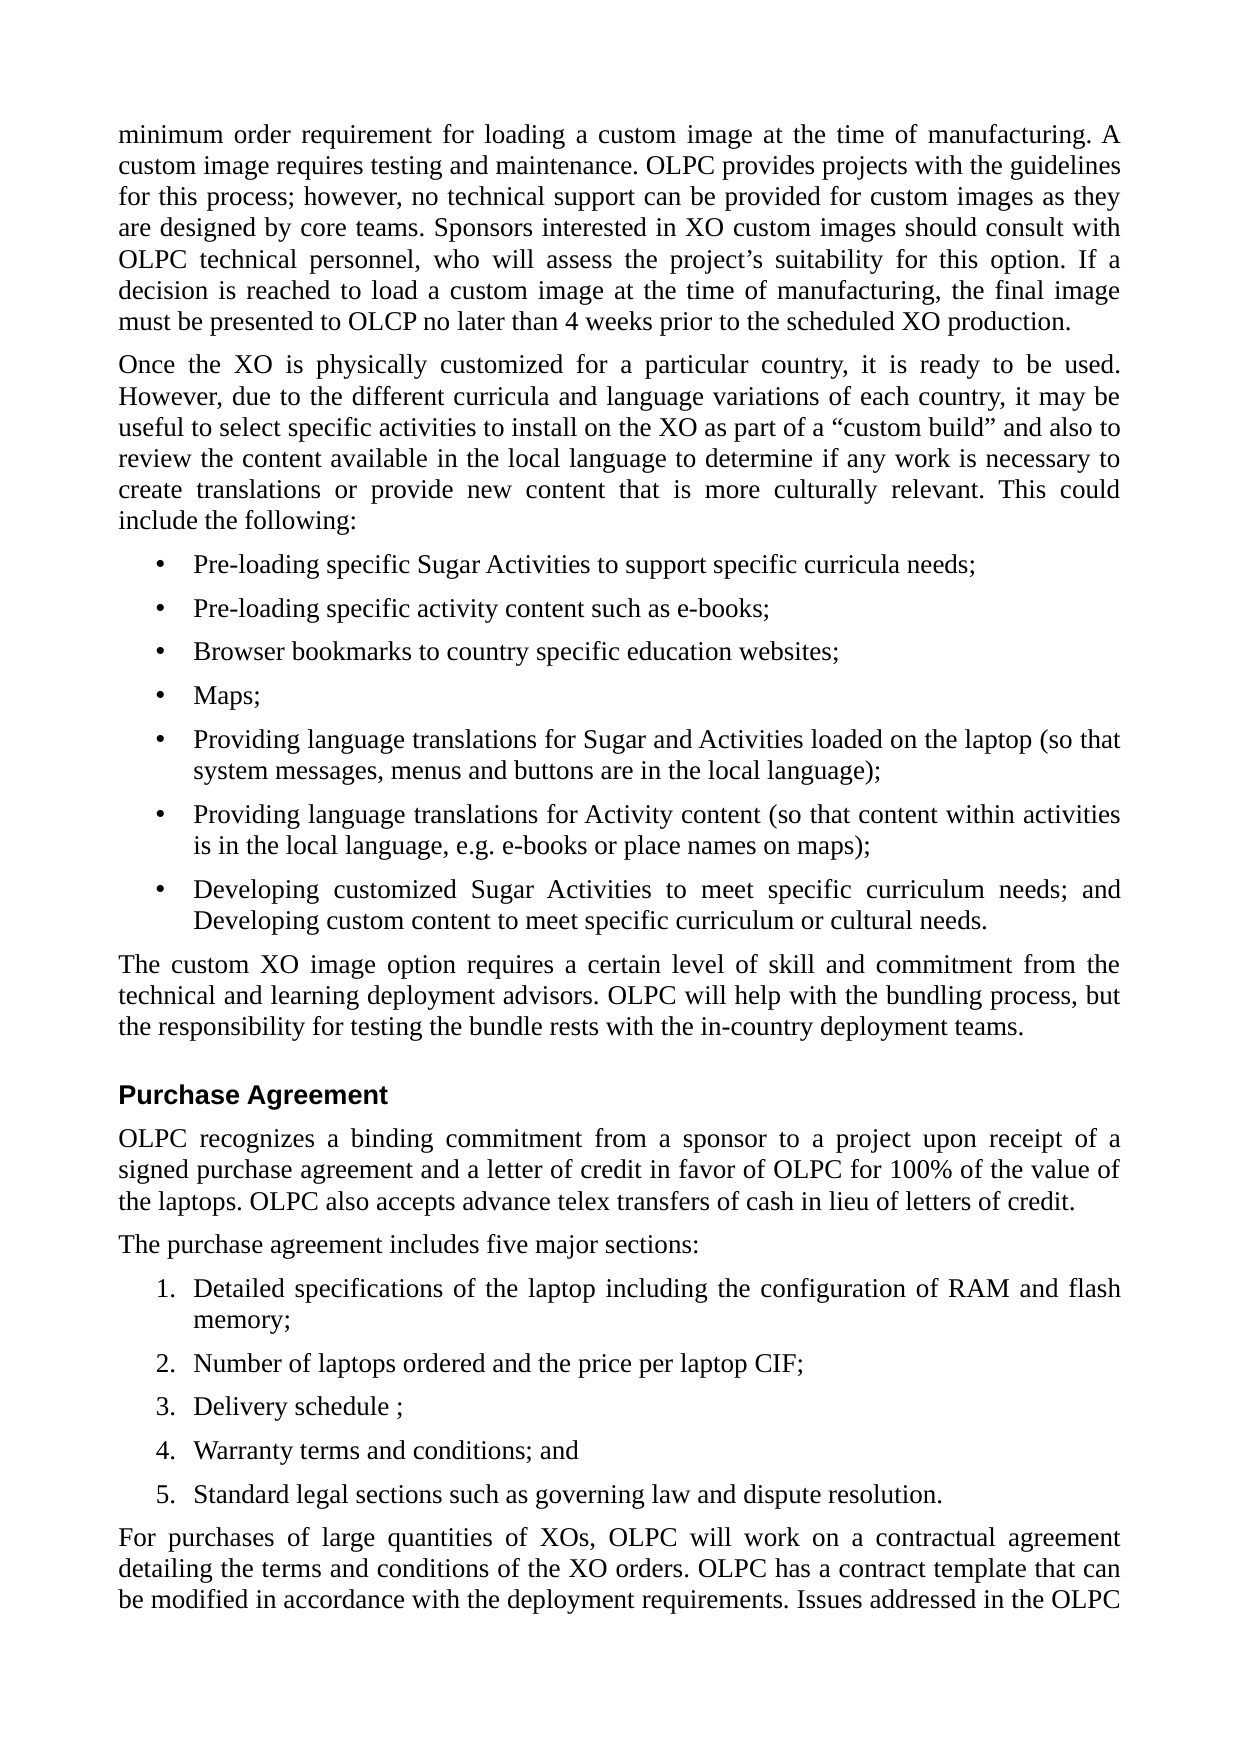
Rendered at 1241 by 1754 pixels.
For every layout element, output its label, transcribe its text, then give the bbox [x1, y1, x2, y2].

text The custom XO image option requires a certain level of skill and commitment from the technical and learning deployment advisors. OLPC will help with the bundling process, but the responsibility for testing the bundle rests with the in-country deployment teams. [118, 948, 1122, 1041]
text minimum order requirement for loading a custom image at the time of manufacturing. A custom image requires testing and maintenance. OLPC provides projects with the guidelines for this process; however, no technical support can be provided for custom images as they are designed by core teams. Sponsors interested in XO custom images should consult with OLPC technical personnel, who will assess the project’s suitability for this option. If a decision is reached to load a custom image at the time of manufacturing, the final image must be presented to OLCP no later than 4 weeks prior to the scheduled XO production. [118, 118, 1122, 336]
text The purchase agreement includes five major sections: [118, 1228, 1122, 1259]
list Providing language translations for Activity content (so that content within activities is in the local language, e.g. e-books or place names on maps); [156, 798, 1122, 860]
text For purchases of large quantities of XOs, OLPC will work on a contractual agreement detailing the terms and conditions of the XO orders. OLPC has a contract template that can be modified in accordance with the deployment requirements. Issues addressed in the OLPC [118, 1521, 1122, 1615]
list Pre-loading specific Sugar Activities to support specific curricula needs; [156, 548, 1122, 579]
list Maps; [156, 679, 1122, 711]
list Warranty terms and conditions; and [156, 1434, 1122, 1465]
list Browser bookmarks to country specific education websites; [156, 636, 1122, 667]
list Delivery schedule ; [156, 1390, 1122, 1422]
list Pre-loading specific activity content such as e-books; [156, 592, 1122, 623]
list Number of laptops ordered and the price per laptop CIF; [156, 1347, 1122, 1378]
subtitle Purchase Agreement [118, 1079, 1122, 1110]
list Detailed specifications of the laptop including the configuration of RAM and flash memory; [156, 1272, 1122, 1334]
text OLPC recognizes a binding commitment from a sponsor to a project upon receipt of a signed purchase agreement and a letter of credit in favor of OLPC for 100% of the value of the laptops. OLPC also accepts advance telex transfers of cash in lieu of letters of credit. [118, 1122, 1122, 1216]
list Developing customized Sugar Activities to meet specific curriculum needs; and Developing custom content to meet specific curriculum or cultural needs. [156, 873, 1122, 935]
list Standard legal sections such as governing law and dispute resolution. [156, 1478, 1122, 1509]
text Once the XO is physically customized for a particular country, it is ready to be used. However, due to the different curricula and language variations of each country, it may be useful to select specific activities to install on the XO as part of a “custom build” and also to review the content available in the local language to determine if any work is necessary to create translations or provide new content that is more culturally relevant. This could include the following: [118, 349, 1122, 536]
list Providing language translations for Sugar and Activities loaded on the laptop (so that system messages, menus and buttons are in the local language); [156, 723, 1122, 785]
